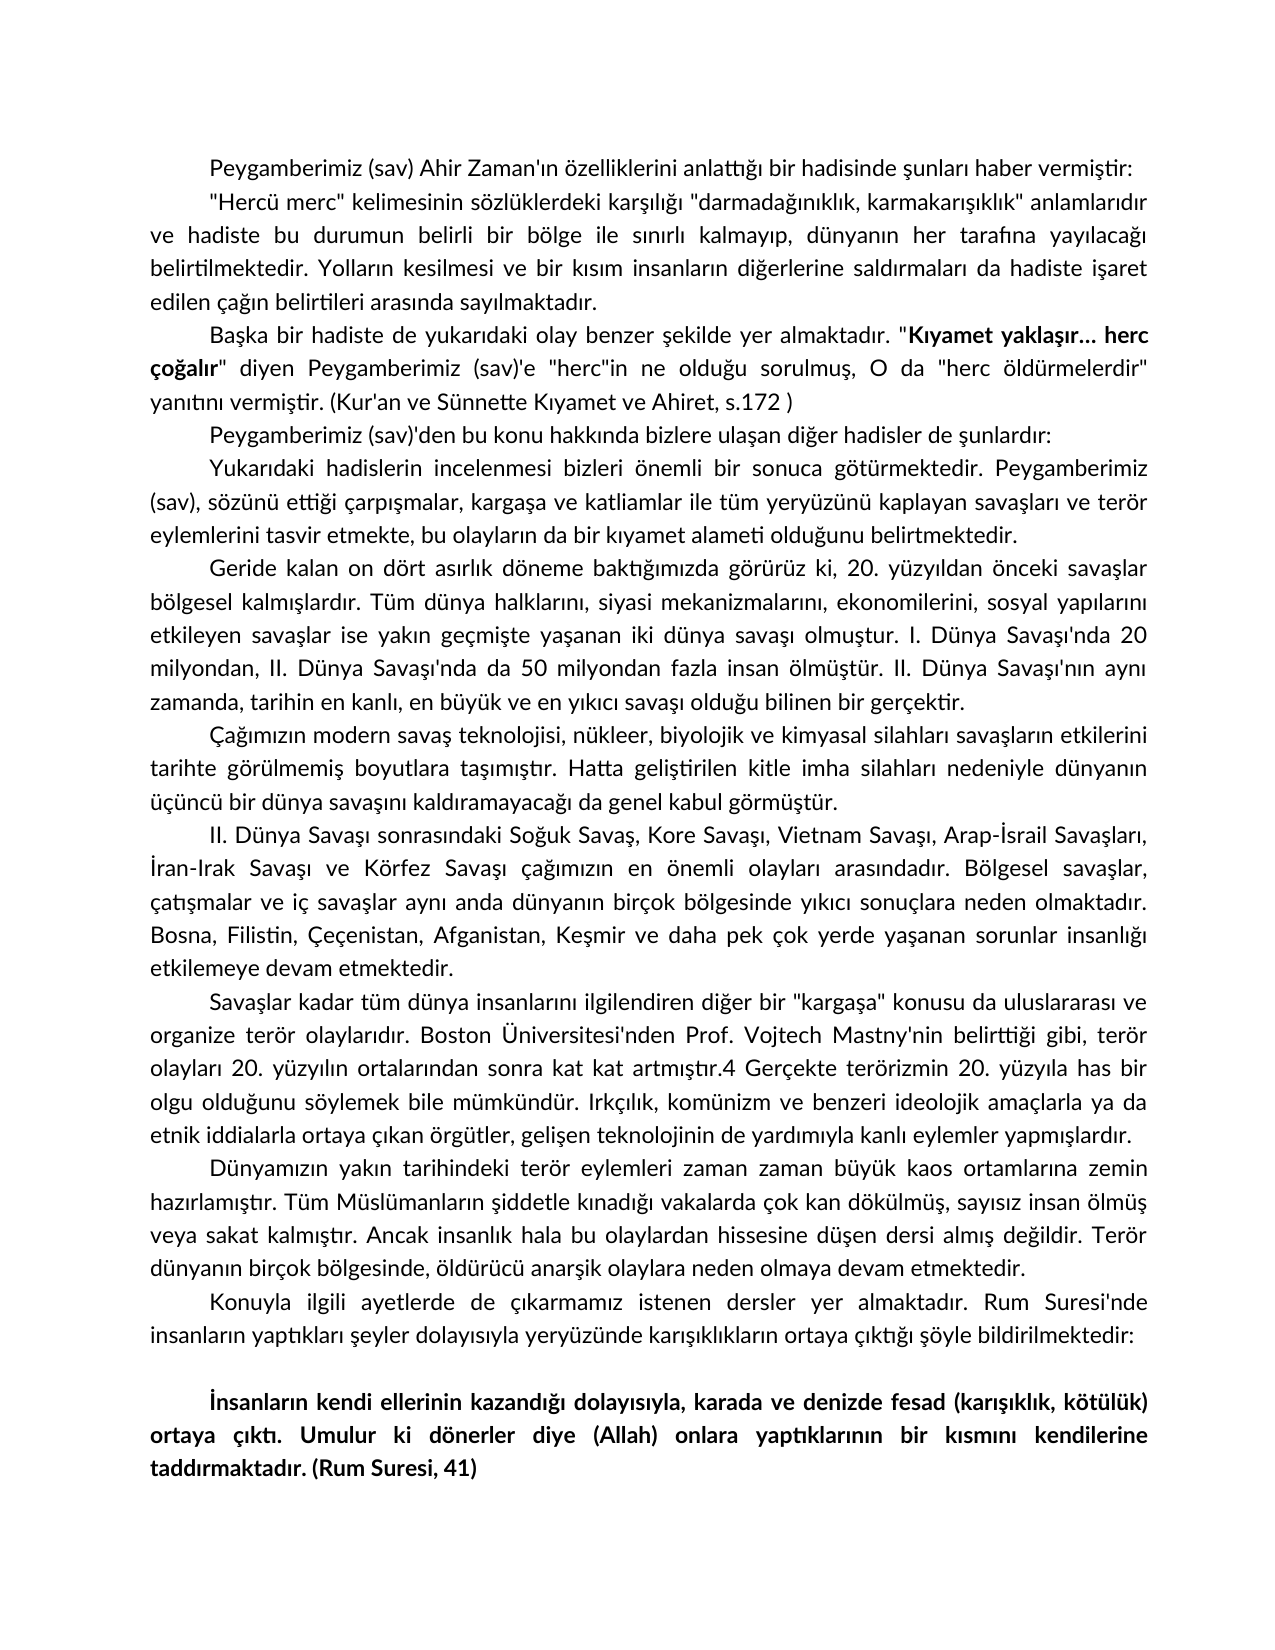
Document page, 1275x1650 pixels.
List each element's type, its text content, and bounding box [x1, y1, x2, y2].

text II. Dünya Savaşı sonrasındaki Soğuk Savaş, Kore Savaşı, Vietnam Savaşı, Arap-İsrail Savaşları, İran-Irak Savaşı ve Körfez Savaşı çağımızın en önemli olayları arasındadır. Bölgesel savaşlar, çatışmalar ve iç savaşlar aynı anda dünyanın birçok bölgesinde yıkıcı sonuçlara neden olmaktadır. Bosna, Filistin, Çeçenistan, Afganistan, Keşmir ve daha pek çok yerde yaşanan sorunlar insanlığı etkilemeye devam etmektedir. [150, 817, 1149, 983]
text Yukarıdaki hadislerin incelenmesi bizleri önemli bir sonuca götürmektedir. Peygamberimiz (sav), sözünü ettiği çarpışmalar, kargaşa ve katliamlar ile tüm yeryüzünü kaplayan savaşları ve terör eylemlerini tasvir etmekte, bu olayların da bir kıyamet alameti olduğunu belirtmektedir. [150, 450, 1149, 550]
text İnsanların kendi ellerinin kazandığı dolayısıyla, karada ve denizde fesad (karışıklık, kötülük) ortaya çıktı. Umulur ki dönerler diye (Allah) onlara yaptıklarının bir kısmını kendilerine taddırmaktadır. (Rum Suresi, 41) [150, 1383, 1149, 1483]
text Başka bir hadiste de yukarıdaki olay benzer şekilde yer almaktadır. "Kıyamet yaklaşır… herc çoğalır" diyen Peygamberimiz (sav)'e "herc"in ne olduğu sorulmuş, O da "herc öldürmelerdir" yanıtını vermiştir. (Kur'an ve Sünnette Kıyamet ve Ahiret, s.172 ) [150, 317, 1149, 417]
text Konuyla ilgili ayetlerde de çıkarmamız istenen dersler yer almaktadır. Rum Suresi'nde insanların yaptıkları şeyler dolayısıyla yeryüzünde karışıklıkların ortaya çıktığı şöyle bildirilmektedir: [150, 1283, 1149, 1350]
text Peygamberimiz (sav) Ahir Zaman'ın özelliklerini anlattığı bir hadisinde şunları haber vermiştir: [150, 150, 1149, 183]
text Dünyamızın yakın tarihindeki terör eylemleri zaman zaman büyük kaos ortamlarına zemin hazırlamıştır. Tüm Müslümanların şiddetle kınadığı vakalarda çok kan dökülmüş, sayısız insan ölmüş veya sakat kalmıştır. Ancak insanlık hala bu olaylardan hissesine düşen dersi almış değildir. Terör dünyanın birçok bölgesinde, öldürücü anarşik olaylara neden olmaya devam etmektedir. [150, 1150, 1149, 1283]
text Savaşlar kadar tüm dünya insanlarını ilgilendiren diğer bir "kargaşa" konusu da uluslararası ve organize terör olaylarıdır. Boston Üniversitesi'nden Prof. Vojtech Mastny'nin belirttiği gibi, terör olayları 20. yüzyılın ortalarından sonra kat kat artmıştır.4 Gerçekte terörizmin 20. yüzyıla has bir olgu olduğunu söylemek bile mümkündür. Irkçılık, komünizm ve benzeri ideolojik amaçlarla ya da etnik iddialarla ortaya çıkan örgütler, gelişen teknolojinin de yardımıyla kanlı eylemler yapmışlardır. [150, 983, 1149, 1150]
text Peygamberimiz (sav)'den bu konu hakkında bizlere ulaşan diğer hadisler de şunlardır: [150, 417, 1149, 450]
text Çağımızın modern savaş teknolojisi, nükleer, biyolojik ve kimyasal silahları savaşların etkilerini tarihte görülmemiş boyutlara taşımıştır. Hatta geliştirilen kitle imha silahları nedeniyle dünyanın üçüncü bir dünya savaşını kaldıramayacağı da genel kabul görmüştür. [150, 717, 1149, 817]
text "Hercü merc" kelimesinin sözlüklerdeki karşılığı "darmadağınıklık, karmakarışıklık" anlamlarıdır ve hadiste bu durumun belirli bir bölge ile sınırlı kalmayıp, dünyanın her tarafına yayılacağı belirtilmektedir. Yolların kesilmesi ve bir kısım insanların diğerlerine saldırmaları da hadiste işaret edilen çağın belirtileri arasında sayılmaktadır. [150, 183, 1149, 317]
text Geride kalan on dört asırlık döneme baktığımızda görürüz ki, 20. yüzyıldan önceki savaşlar bölgesel kalmışlardır. Tüm dünya halklarını, siyasi mekanizmalarını, ekonomilerini, sosyal yapılarını etkileyen savaşlar ise yakın geçmişte yaşanan iki dünya savaşı olmuştur. I. Dünya Savaşı'nda 20 milyondan, II. Dünya Savaşı'nda da 50 milyondan fazla insan ölmüştür. II. Dünya Savaşı'nın aynı zamanda, tarihin en kanlı, en büyük ve en yıkıcı savaşı olduğu bilinen bir gerçektir. [150, 550, 1149, 717]
